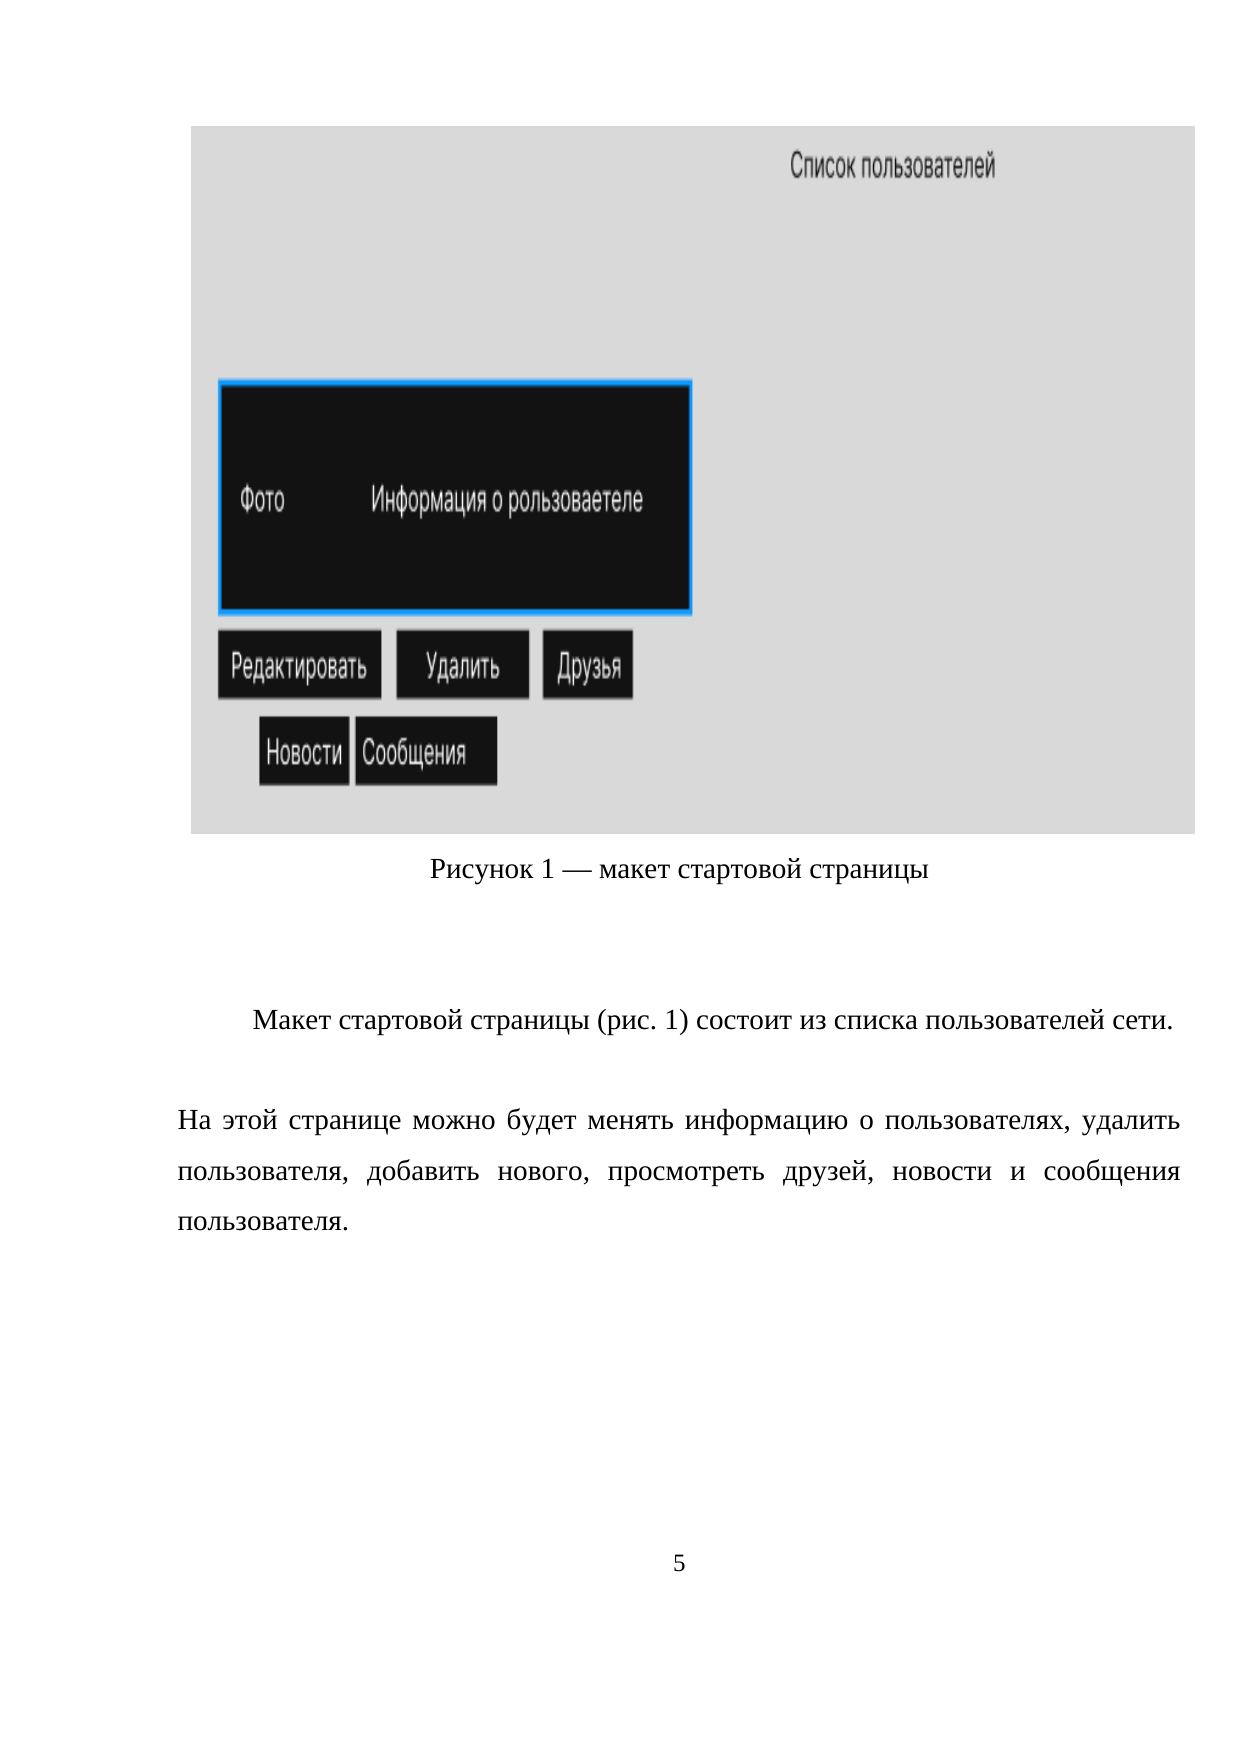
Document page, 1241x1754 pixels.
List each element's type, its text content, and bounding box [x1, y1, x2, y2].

text Рисунок 1 — макет стартовой страницы [177, 118, 1181, 884]
text На этой странице можно будет менять информацию о пользователях, удалить пользователя, добавить нового, просмотреть друзей, новости и сообщения пользователя. [177, 1102, 1181, 1237]
text Макет стартовой страницы (рис. 1) состоит из списка пользователей сети. [177, 1002, 1181, 1035]
picture [191, 126, 1195, 834]
